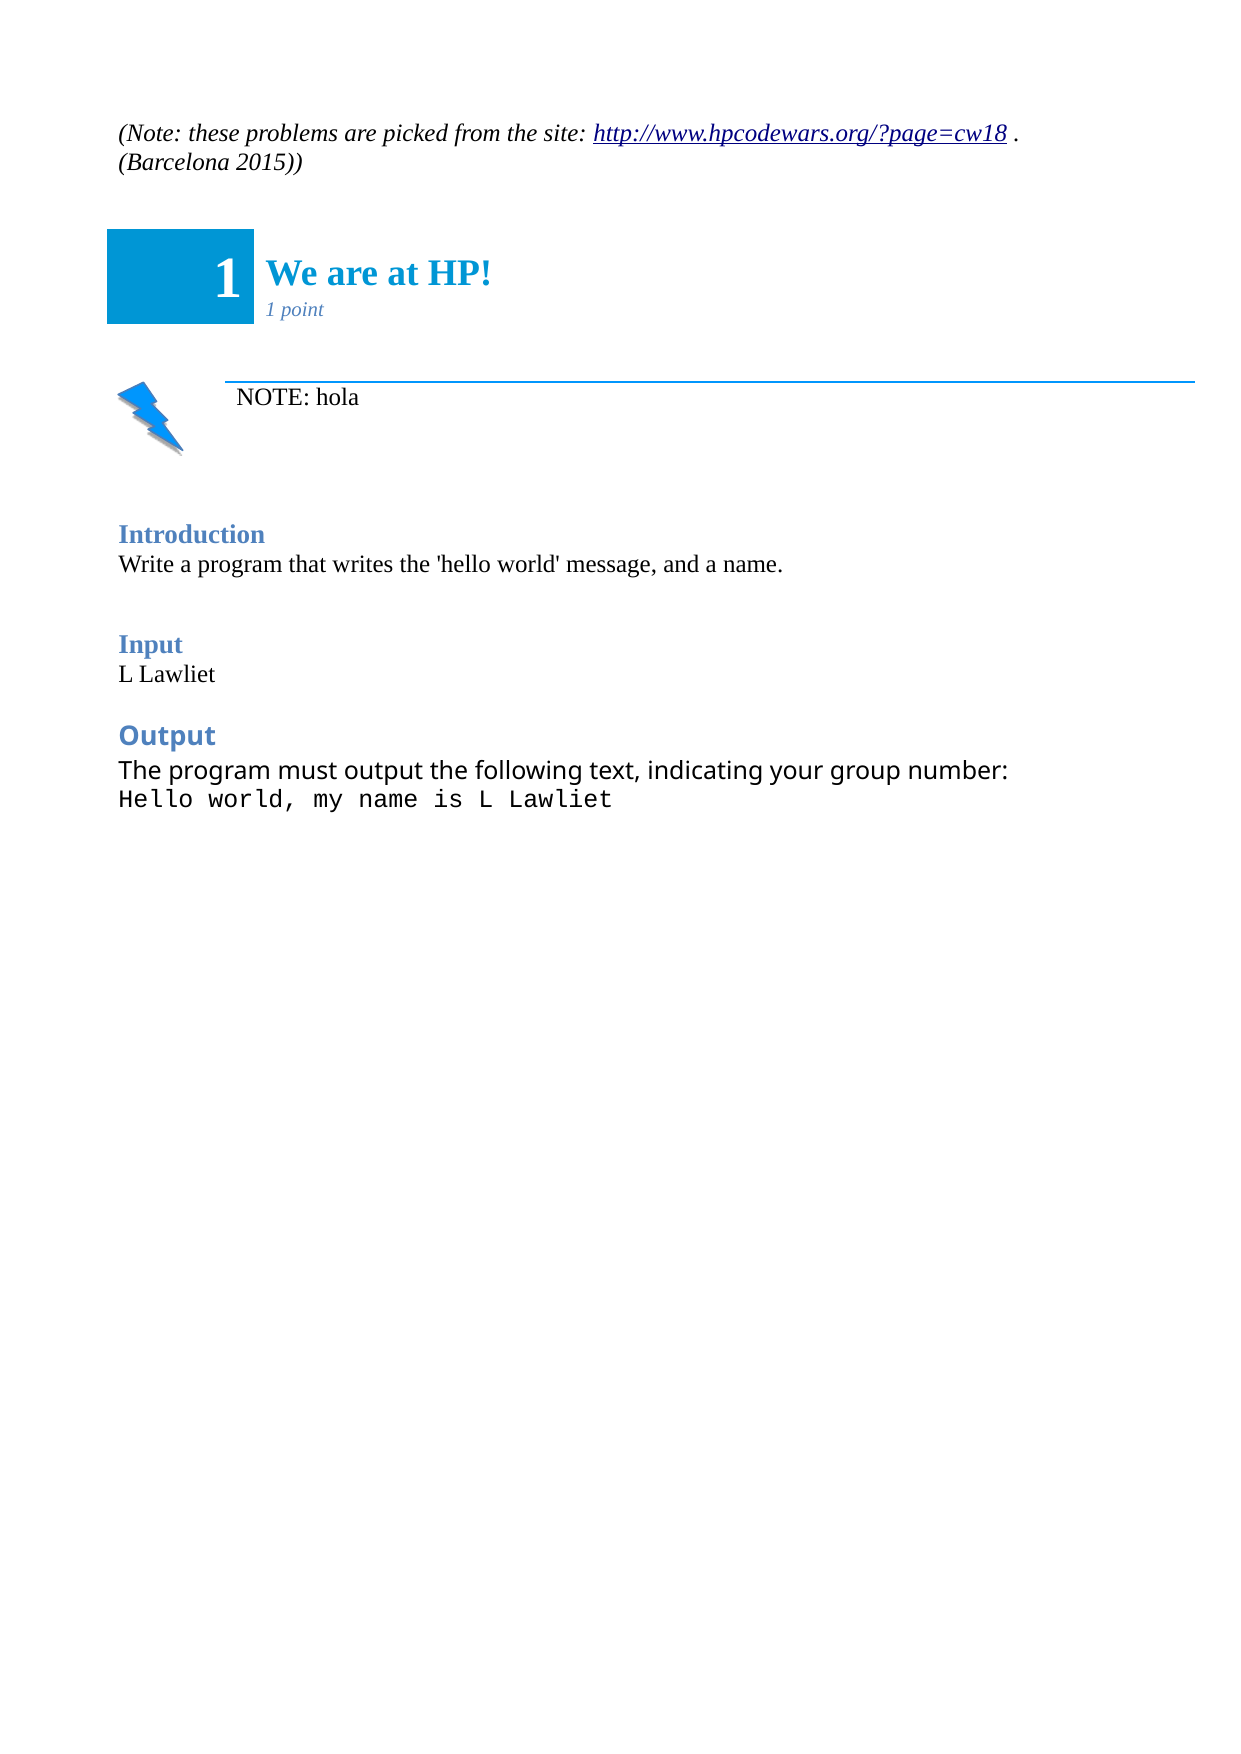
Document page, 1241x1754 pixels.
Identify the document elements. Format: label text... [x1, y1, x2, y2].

text (Note: these problems are picked from the site: http://www.hpcodewars.org/?page=cw18 . (Barcelona 2015)) [118, 118, 1122, 176]
text L Lawliet [118, 659, 1122, 688]
table_cell 1 point [254, 293, 1125, 324]
text The program must output the following text, indicating your group number: Hello world, my name is L Lawliet [118, 753, 1122, 815]
text Output [118, 716, 1122, 753]
subtitle Input [118, 628, 1122, 659]
table_header We are at HP! [254, 229, 1125, 293]
table_header 1 [107, 229, 254, 324]
table_header NOTE: hola [225, 383, 1195, 469]
text Write a program that writes the 'hello world' message, and a name. [118, 549, 1122, 578]
subtitle Introduction [118, 518, 1122, 549]
table_header [107, 381, 225, 469]
